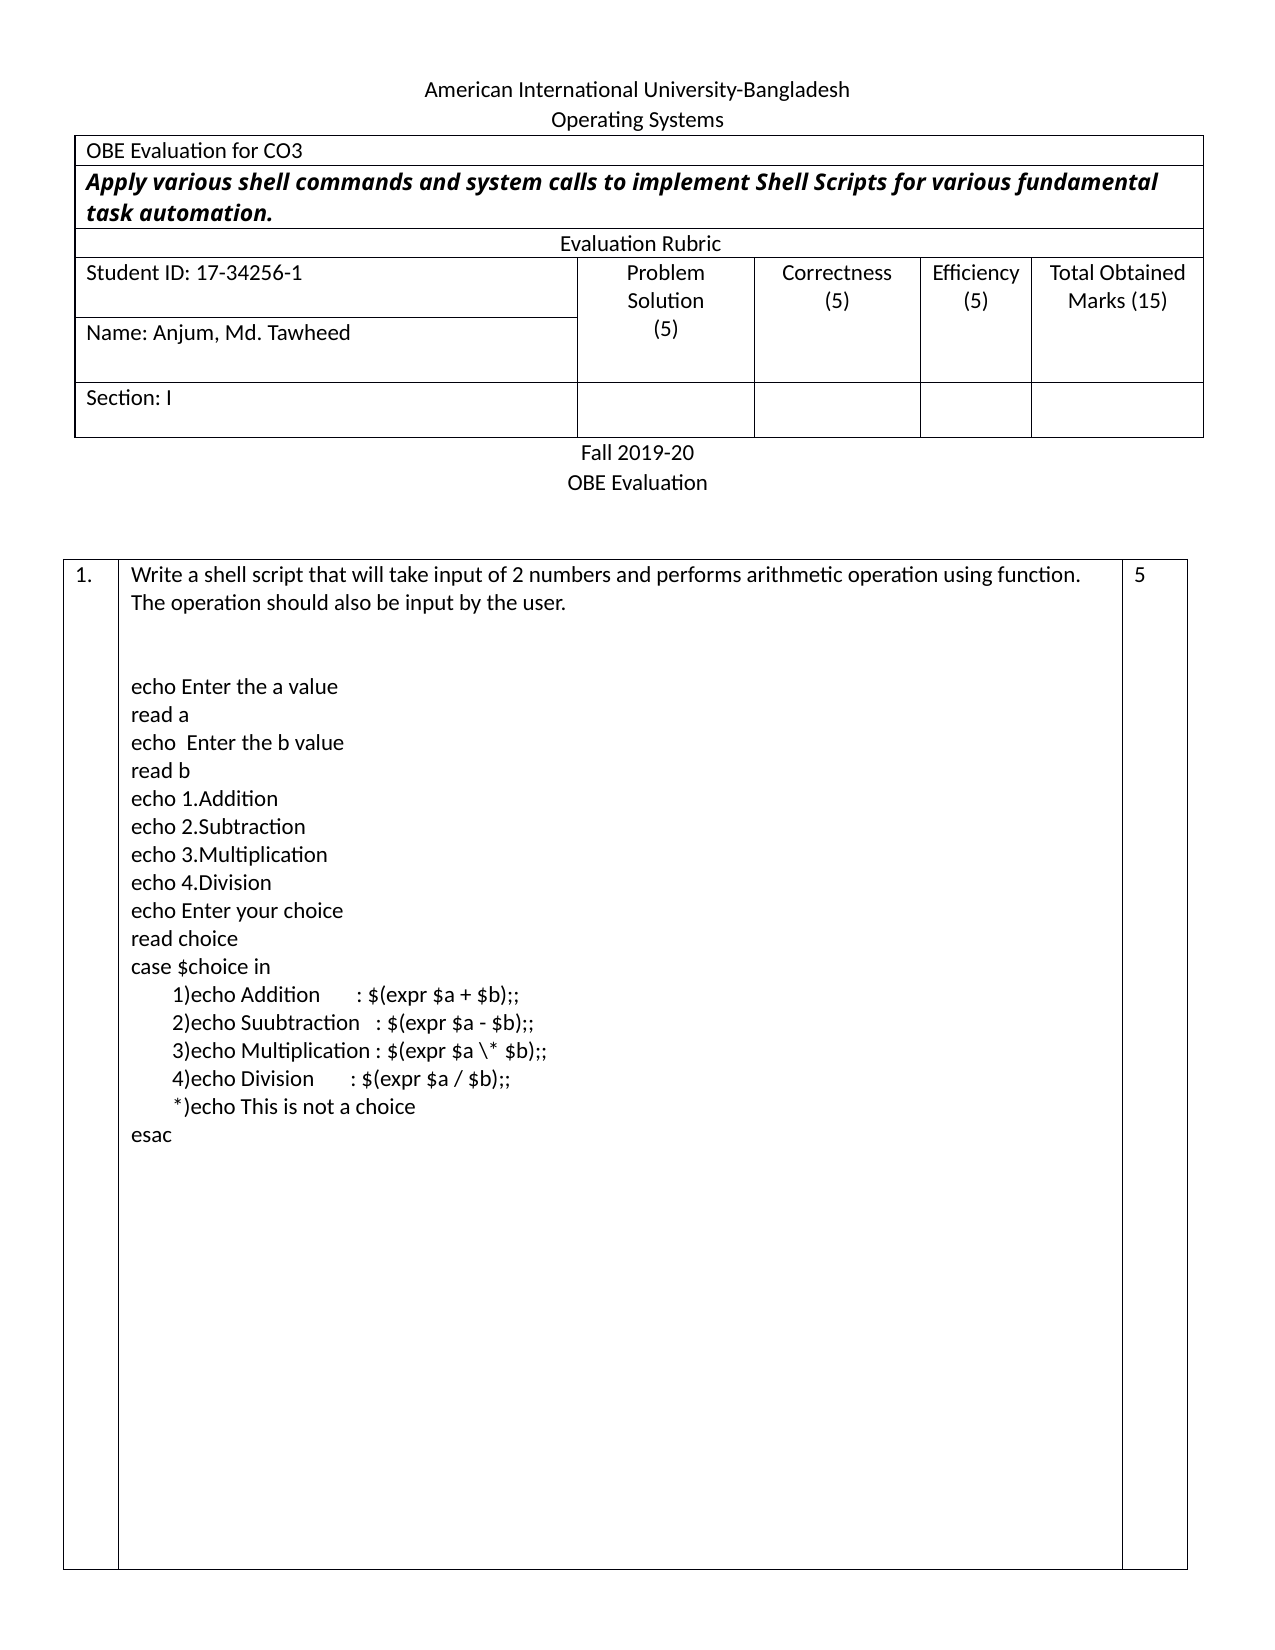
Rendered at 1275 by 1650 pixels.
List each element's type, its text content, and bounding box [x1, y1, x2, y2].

table_header 1. [64, 560, 118, 1568]
table_header Write a shell script that will take input of 2 numbers and performs arithmetic operation using function. The operation should also be input by the user. echo Enter the a value read a echo Enter the b value read b echo 1.Addition echo 2.Subtraction echo 3.Multiplication echo 4.Division echo Enter your choice read choice case $choice in 1)echo Addition : $(expr $a + $b);; 2)echo Suubtraction : $(expr $a - $b);; 3)echo Multiplication : $(expr $a \* $b);; 4)echo Division : $(expr $a / $b);; *)echo This is not a choice esac [119, 560, 1122, 1568]
table_cell [755, 383, 920, 437]
text American International University-Bangladesh [75, 75, 1200, 103]
table_cell Section: I [76, 383, 577, 437]
table_cell Evaluation Rubric [76, 229, 1203, 257]
table_cell Total Obtained Marks (15) [1032, 258, 1203, 382]
table_header OBE Evaluation for CO3 [76, 136, 1203, 164]
table_cell Apply various shell commands and system calls to implement Shell Scripts for various fundamental task automation. [76, 166, 1203, 228]
table_cell [921, 383, 1031, 437]
table_header 5 [1123, 560, 1187, 1568]
text OBE Evaluation [75, 468, 1200, 496]
table_cell [1032, 383, 1203, 437]
table_cell [578, 383, 754, 437]
table_cell Student ID: 17-34256-1 [76, 258, 577, 317]
text Operating Systems [75, 105, 1200, 133]
table_cell Problem Solution (5) [578, 258, 754, 382]
table_cell Name: Anjum, Md. Tawheed [76, 318, 577, 382]
text Fall 2019-20 [75, 438, 1200, 466]
table_cell Efficiency (5) [921, 258, 1031, 382]
table_cell Correctness (5) [755, 258, 920, 382]
